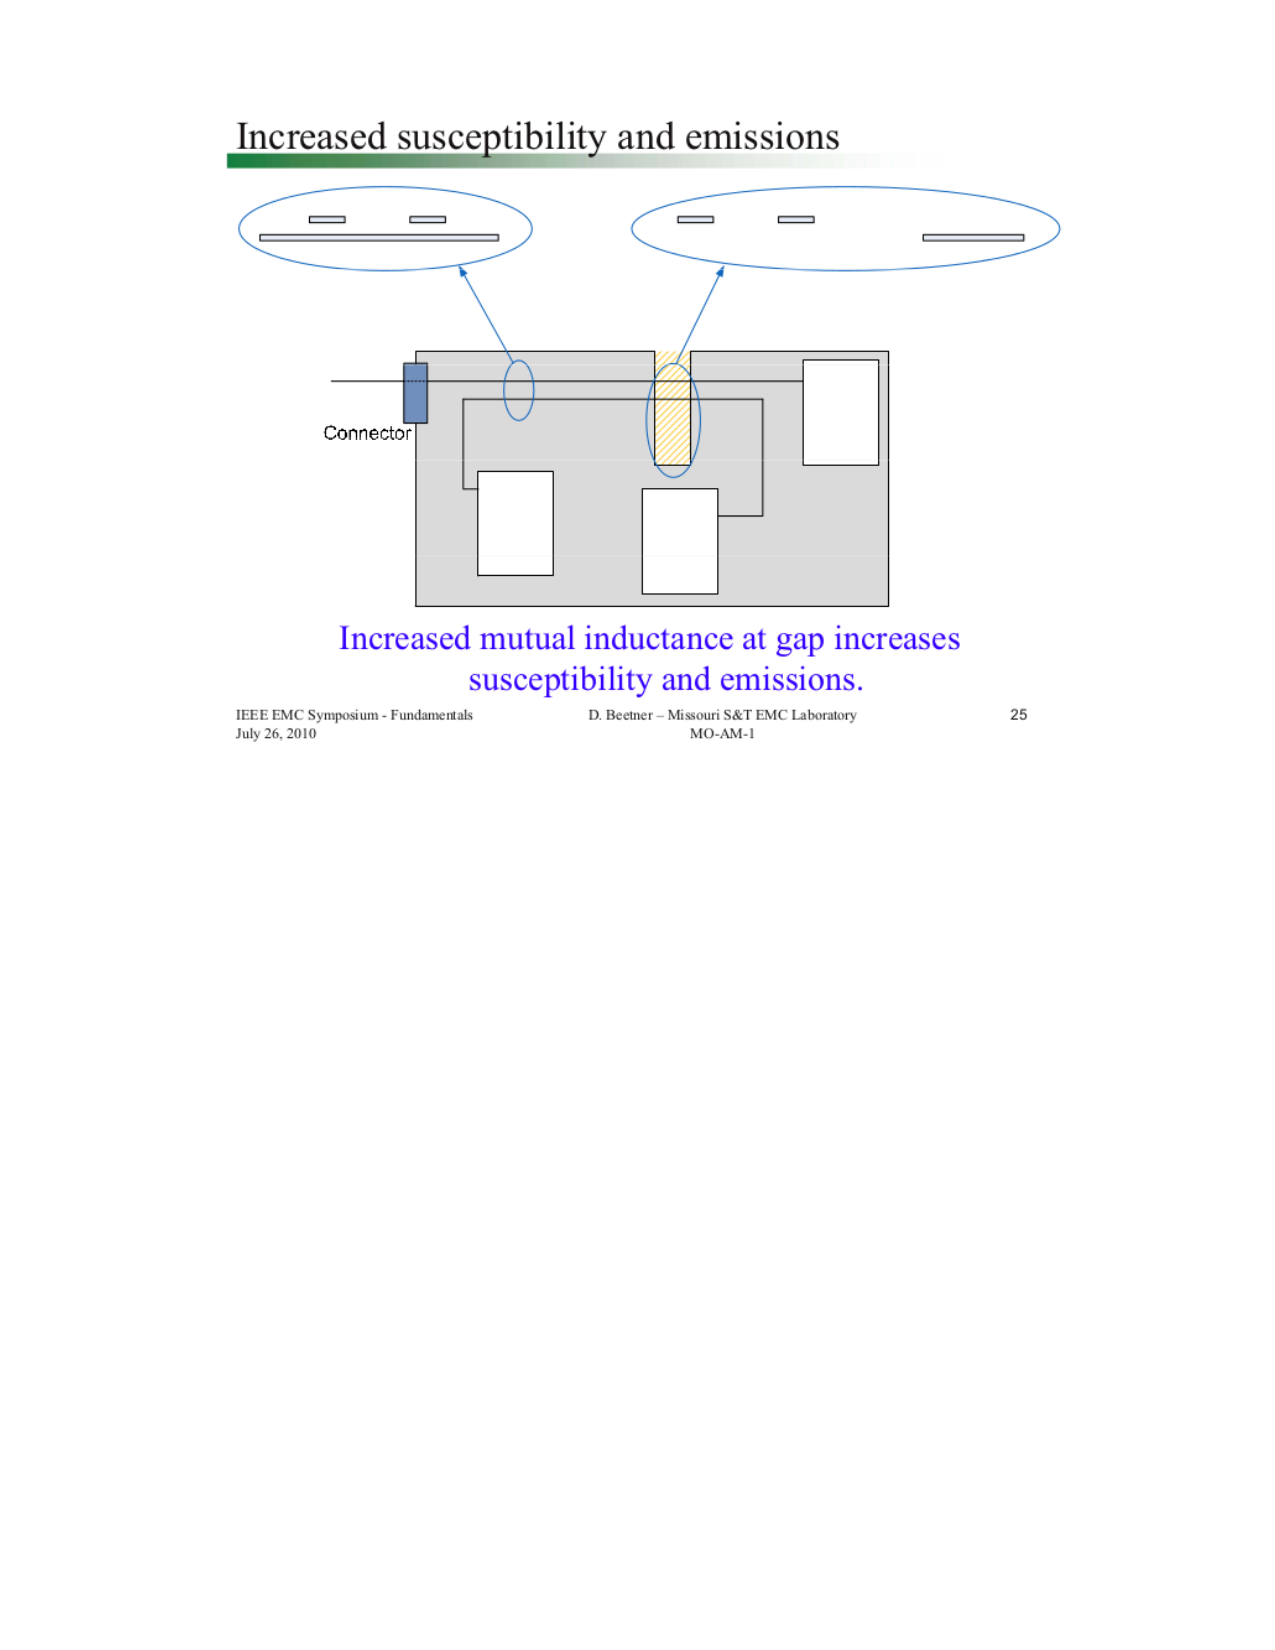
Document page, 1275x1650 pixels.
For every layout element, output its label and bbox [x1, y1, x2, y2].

picture [210, 118, 1065, 752]
